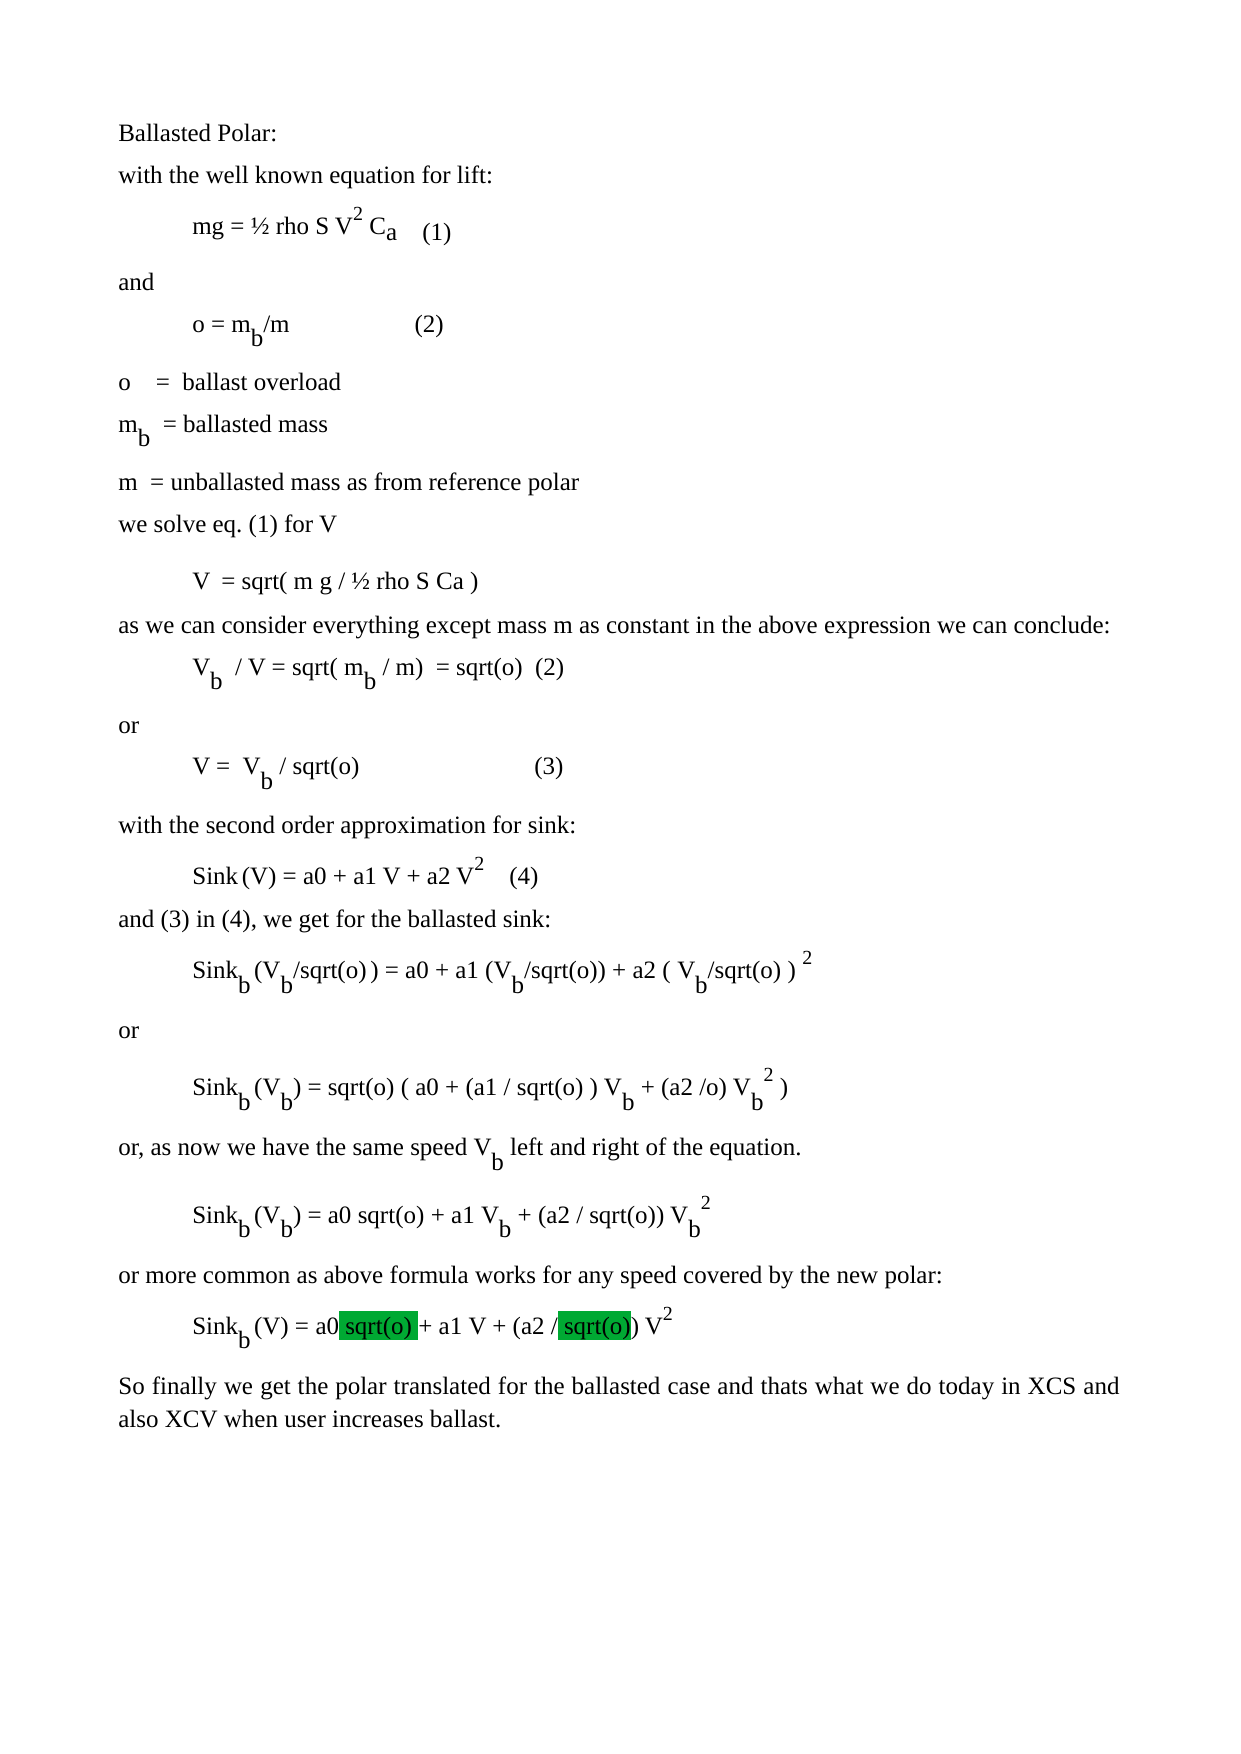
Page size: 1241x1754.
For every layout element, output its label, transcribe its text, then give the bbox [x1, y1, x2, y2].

text V = sqrt( m g / ½ rho S Ca ) [118, 551, 1122, 595]
text Ballasted Polar: [118, 118, 1122, 147]
text Sinkb (Vb) = a0 sqrt(o) + a1 Vb + (a2 / sqrt(o)) Vb2 [118, 1190, 1122, 1243]
text Sink (V) = a0 + a1 V + a2 V2 (4) [118, 851, 1122, 890]
text o = mb/m (2) [118, 309, 1122, 352]
text or, as now we have the same speed Vb left and right of the equation. [118, 1132, 1122, 1175]
text Vb / V = sqrt( mb / m) = sqrt(o) (2) [118, 652, 1122, 695]
text as we can consider everything except mass m as constant in the above expression we can conclude: [118, 610, 1122, 639]
text we solve eq. (1) for V [118, 509, 1122, 538]
text or [118, 710, 1122, 738]
text m = unballasted mass as from reference polar [118, 467, 1122, 496]
text and [118, 261, 1122, 295]
text and (3) in (4), we get for the ballasted sink: [118, 904, 1122, 933]
text o = ballast overload [118, 367, 1122, 396]
text or [118, 1015, 1122, 1044]
text with the second order approximation for sink: [118, 810, 1122, 838]
text with the well known equation for lift: [118, 160, 1122, 188]
text mb = ballasted mass [118, 409, 1122, 452]
text mg = ½ rho S V2 Ca (1) [118, 201, 1122, 246]
text Sinkb (Vb) = sqrt(o) ( a0 + (a1 / sqrt(o) ) Vb + (a2 /o) Vb2 ) [118, 1063, 1122, 1116]
text or more common as above formula works for any speed covered by the new polar: [118, 1260, 1122, 1288]
text Sinkb (Vb/sqrt(o) ) = a0 + a1 (Vb/sqrt(o)) + a2 ( Vb/sqrt(o) ) 2 [118, 946, 1122, 999]
text So finally we get the polar translated for the ballasted case and thats what we do today in XCS and also XCV when user increases ballast. [118, 1371, 1122, 1433]
text V = Vb / sqrt(o) (3) [118, 751, 1122, 794]
text Sinkb (V) = a0 sqrt(o) + a1 V + (a2 / sqrt(o)) V2 [118, 1301, 1122, 1354]
